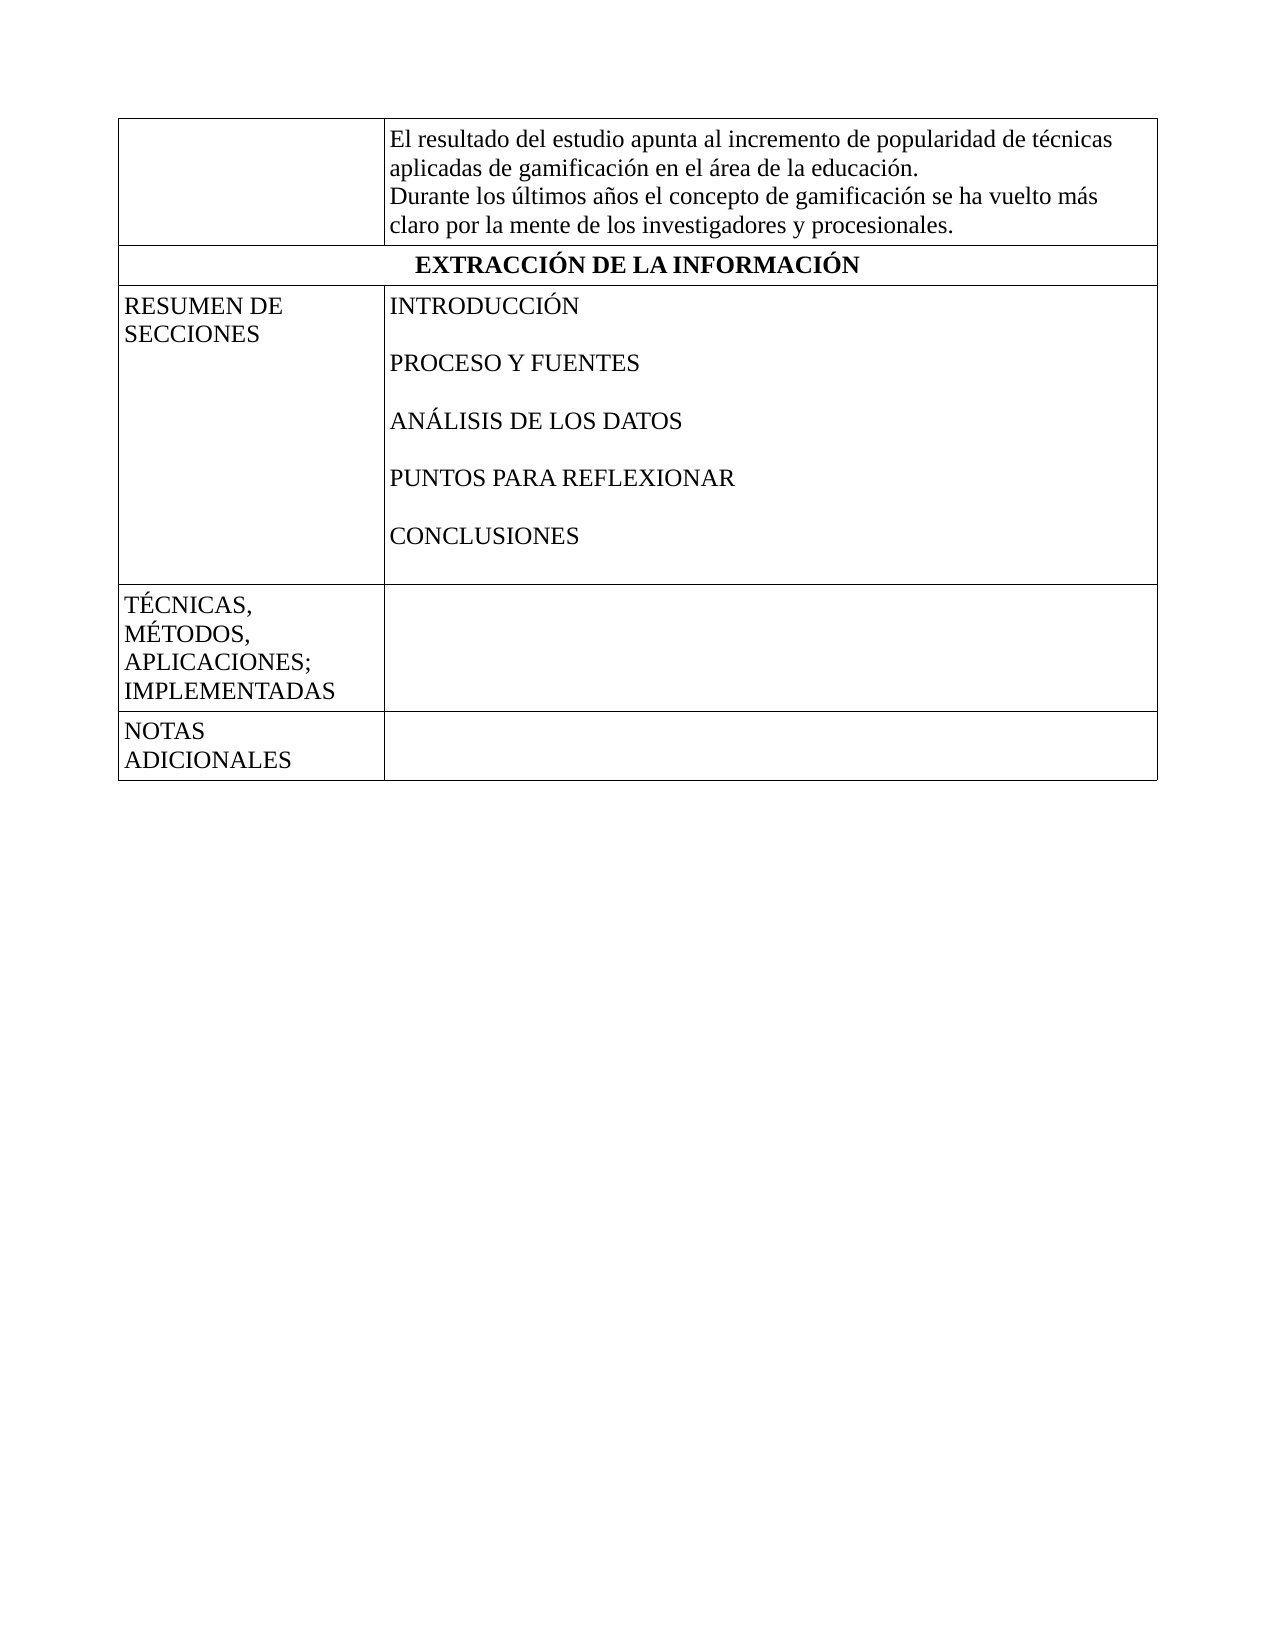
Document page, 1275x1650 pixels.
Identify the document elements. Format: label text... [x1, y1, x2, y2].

table_cell TÉCNICAS, MÉTODOS, APLICACIONES; IMPLEMENTADAS [119, 585, 384, 711]
table_cell INTRODUCCIÓN PROCESO Y FUENTES ANÁLISIS DE LOS DATOS PUNTOS PARA REFLEXIONAR CONCLUSIONES [385, 286, 1157, 584]
table_cell EXTRACCIÓN DE LA INFORMACIÓN [119, 246, 1157, 285]
table_cell NOTAS ADICIONALES [119, 712, 384, 780]
table_cell [119, 119, 384, 245]
table_cell [385, 712, 1157, 780]
table_cell RESUMEN DE SECCIONES [119, 286, 384, 584]
table_cell [385, 585, 1157, 711]
table_cell El resultado del estudio apunta al incremento de popularidad de técnicas aplicadas de gamificación en el área de la educación. Durante los últimos años el concepto de gamificación se ha vuelto más claro por la mente de los investigadores y procesionales. [385, 119, 1157, 245]
